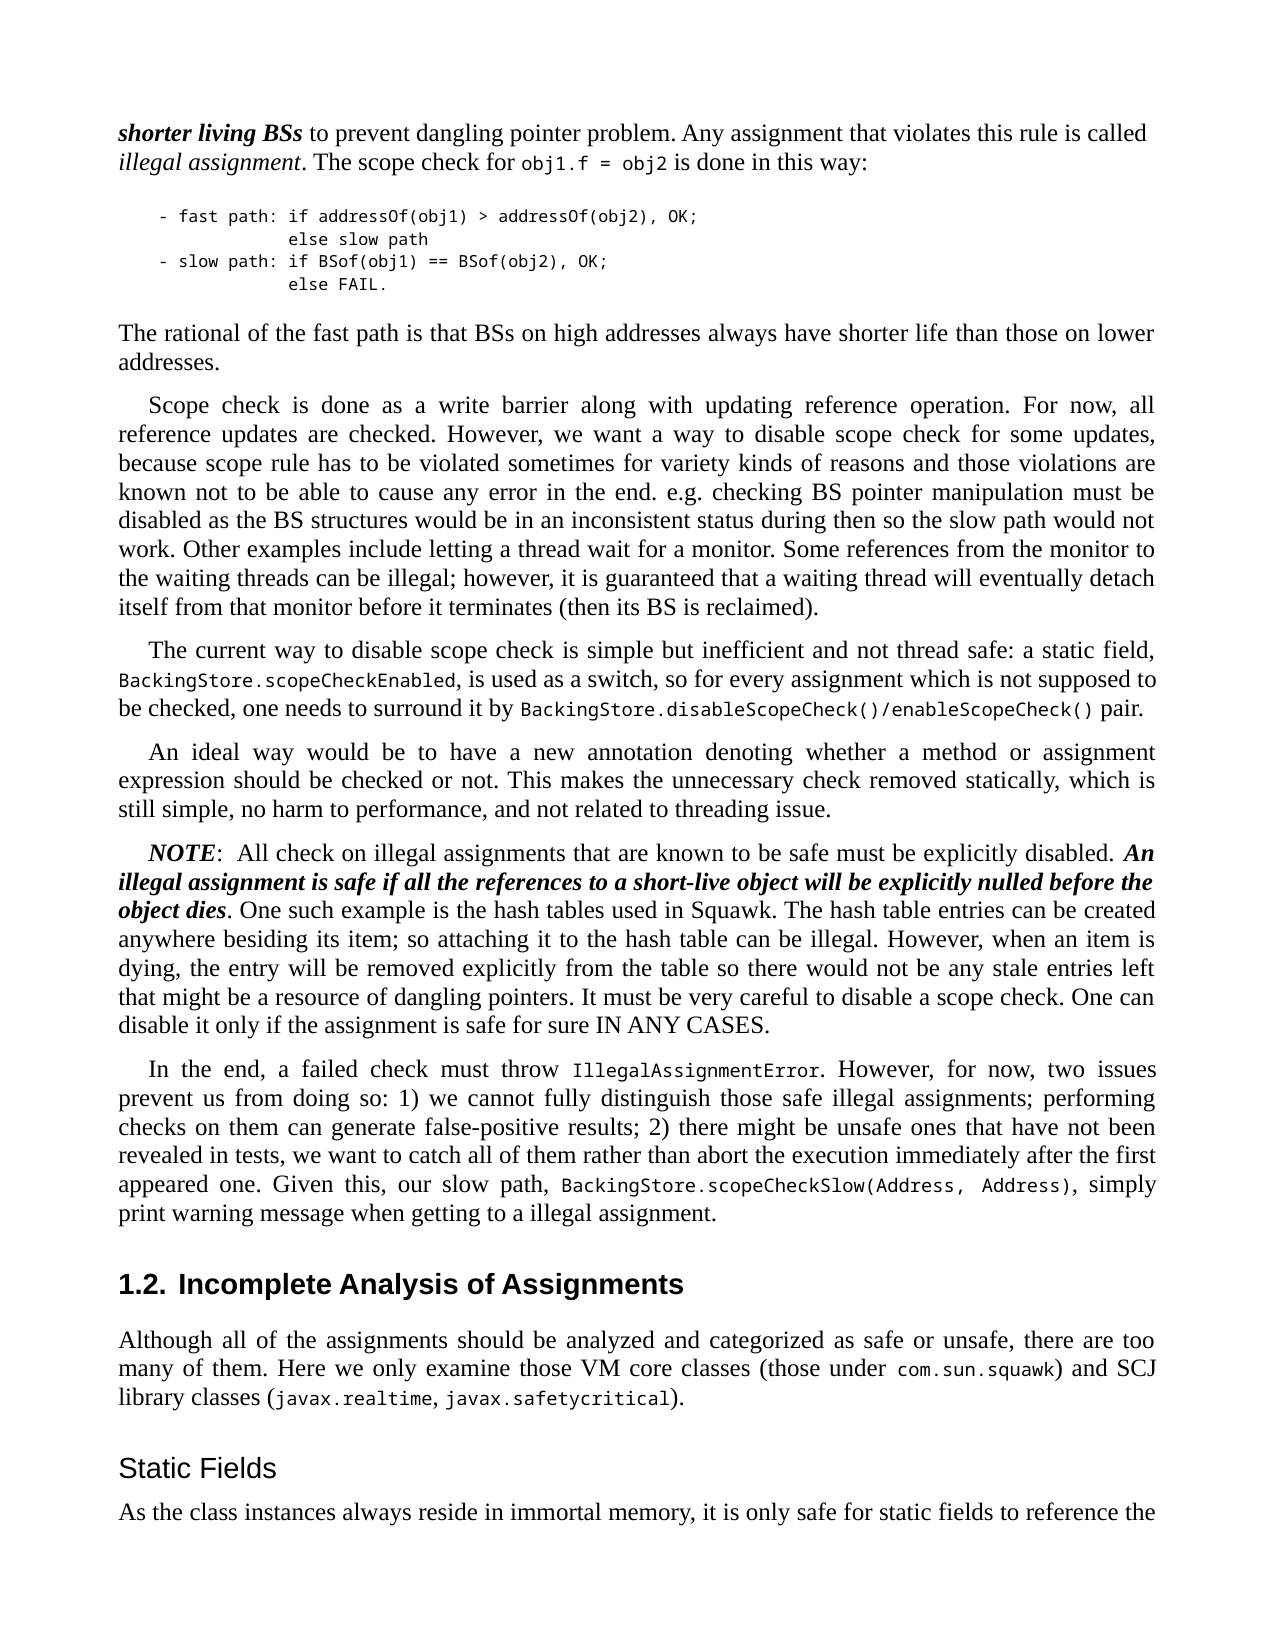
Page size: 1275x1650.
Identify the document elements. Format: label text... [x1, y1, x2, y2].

text The current way to disable scope check is simple but inefficient and not thread safe: a static field, BackingStore.scopeCheckEnabled, is used as a switch, so for every assignment which is not supposed to be checked, one needs to surround it by BackingStore.disableScopeCheck()/enableScopeCheck() pair. [118, 635, 1157, 722]
text else slow path [118, 227, 1157, 250]
text An ideal way would be to have a new annotation denoting whether a method or assignment expression should be checked or not. This makes the unnecessary check removed statically, which is still simple, no harm to performance, and not related to threading issue. [118, 737, 1157, 823]
text The rational of the fast path is that BSs on high addresses always have shorter life than those on lower addresses. [118, 318, 1157, 375]
text In the end, a failed check must throw IllegalAssignmentError. However, for now, two issues prevent us from doing so: 1) we cannot fully distinguish those safe illegal assignments; performing checks on them can generate false-positive results; 2) there might be unsafe ones that have not been revealed in tests, we want to catch all of them rather than abort the execution immediately after the first appeared one. Given this, our slow path, BackingStore.scopeCheckSlow(Address, Address), simply print warning message when getting to a illegal assignment. [118, 1054, 1157, 1227]
text - slow path: if BSof(obj1) == BSof(obj2), OK; [118, 250, 1157, 272]
text else FAIL. [118, 272, 1157, 295]
text As the class instances always reside in immortal memory, it is only safe for static fields to reference the [118, 1497, 1157, 1526]
text Although all of the assignments should be analyzed and categorized as safe or unsafe, there are too many of them. Here we only examine those VM core classes (those under com.sun.squawk) and SCJ library classes (javax.realtime, javax.safetycritical). [118, 1325, 1157, 1411]
text - fast path: if addressOf(obj1) > addressOf(obj2), OK; [118, 204, 1157, 227]
text NOTE: All check on illegal assignments that are known to be safe must be explicitly disabled. An illegal assignment is safe if all the references to a short-live object will be explicitly nulled before the object dies. One such example is the hash tables used in Squawk. The hash table entries can be created anywhere besiding its item; so attaching it to the hash table can be illegal. However, when an item is dying, the entry will be removed explicitly from the table so there would not be any stale entries left that might be a resource of dangling pointers. It must be very careful to disable a scope check. One can disable it only if the assignment is safe for sure IN ANY CASES. [118, 838, 1157, 1039]
text shorter living BSs to prevent dangling pointer problem. Any assignment that violates this rule is called illegal assignment. The scope check for obj1.f = obj2 is done in this way: [118, 118, 1157, 176]
subtitle Incomplete Analysis of Assignments [118, 1267, 1157, 1301]
text Scope check is done as a write barrier along with updating reference operation. For now, all reference updates are checked. However, we want a way to disable scope check for some updates, because scope rule has to be violated sometimes for variety kinds of reasons and those violations are known not to be able to cause any error in the end. e.g. checking BS pointer manipulation must be disabled as the BS structures would be in an inconsistent status during then so the slow path would not work. Other examples include letting a thread wait for a monitor. Some references from the monitor to the waiting threads can be illegal; however, it is guaranteed that a waiting thread will eventually detach itself from that monitor before it terminates (then its BS is reclaimed). [118, 390, 1157, 620]
subtitle Static Fields [118, 1451, 1157, 1484]
